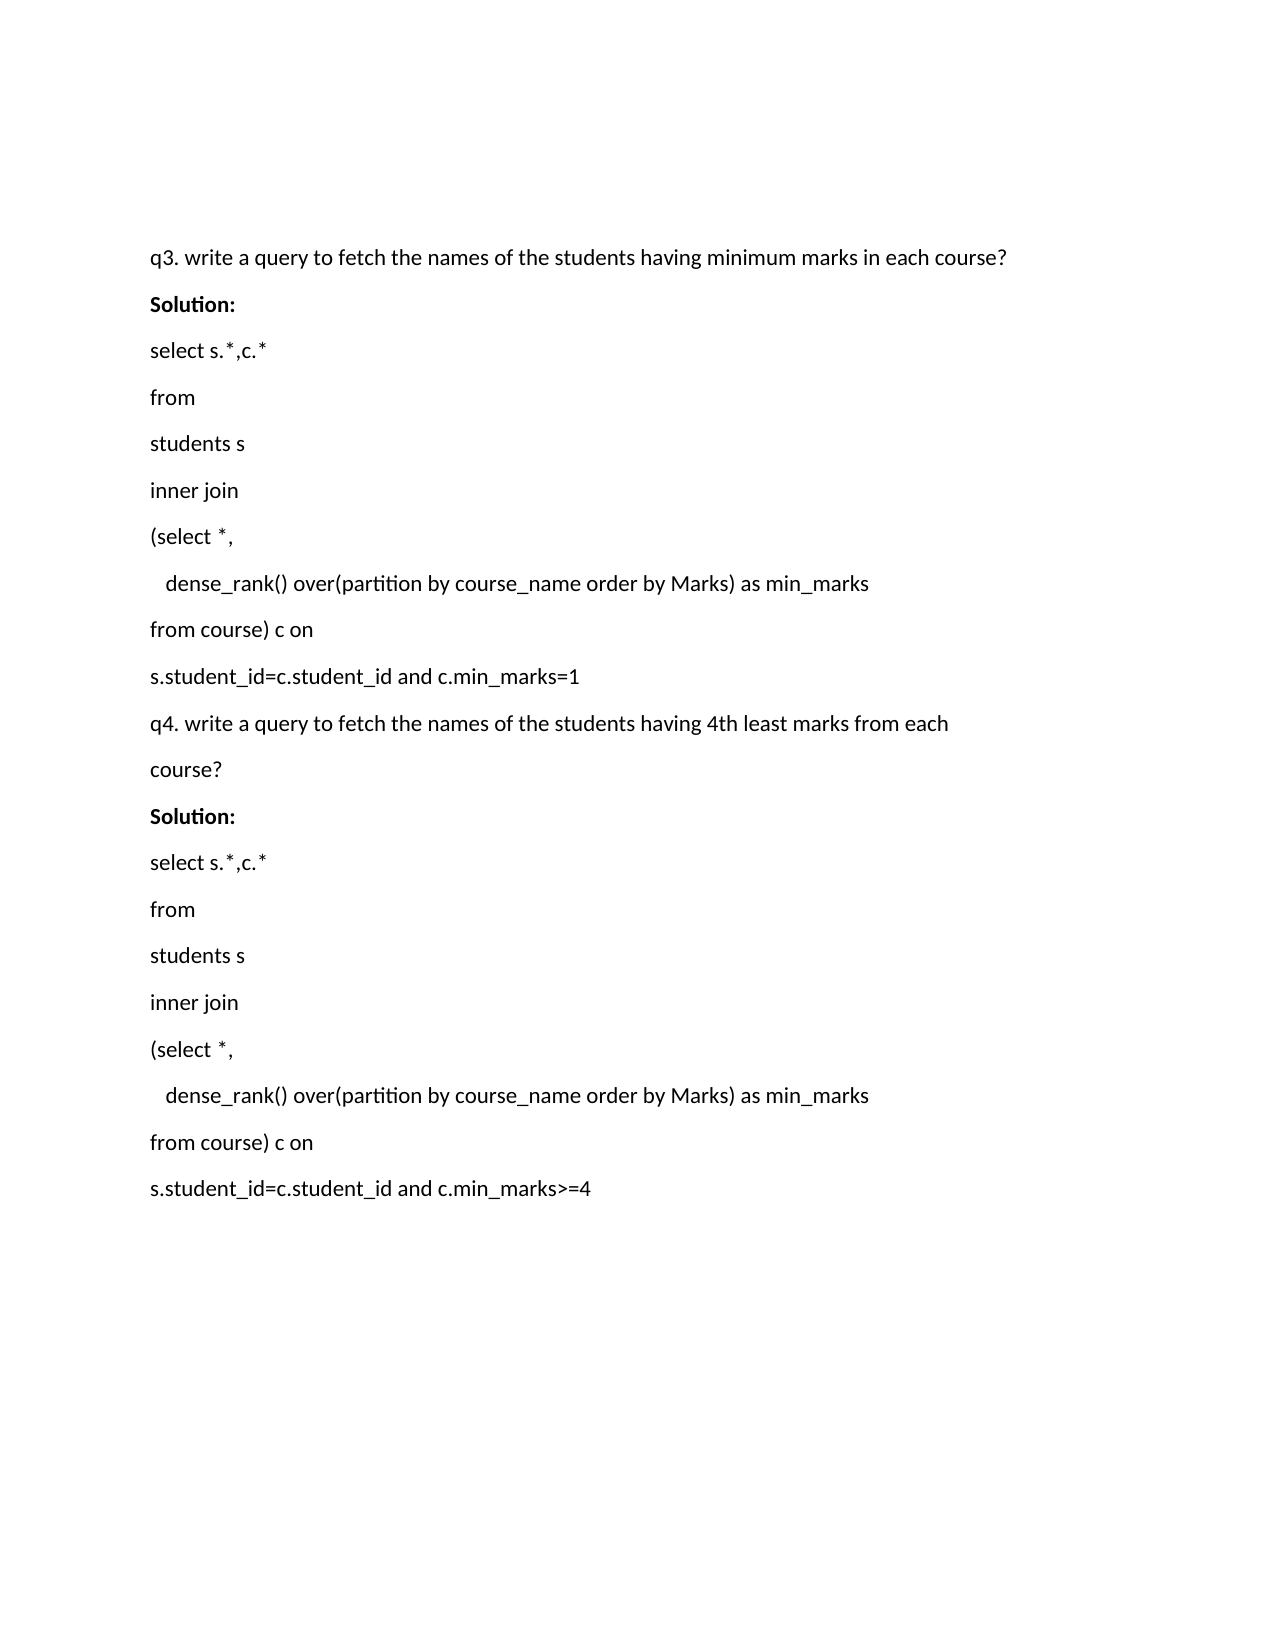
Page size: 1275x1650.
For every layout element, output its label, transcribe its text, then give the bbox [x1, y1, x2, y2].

text s.student_id=c.student_id and c.min_marks>=4 [150, 1174, 1125, 1202]
text (select *, [150, 1035, 1125, 1063]
text from [150, 895, 1125, 923]
text inner join [150, 476, 1125, 504]
text inner join [150, 988, 1125, 1016]
text q3. write a query to fetch the names of the students having minimum marks in each course? [150, 243, 1125, 271]
text students s [150, 942, 1125, 969]
text dense_rank() over(partition by course_name order by Marks) as min_marks [150, 569, 1125, 597]
text from course) c on [150, 616, 1125, 644]
text course? [150, 755, 1125, 783]
text from [150, 383, 1125, 411]
text from course) c on [150, 1128, 1125, 1156]
text q4. write a query to fetch the names of the students having 4th least marks from each [150, 709, 1125, 737]
text Solution: [150, 290, 1125, 318]
text dense_rank() over(partition by course_name order by Marks) as min_marks [150, 1081, 1125, 1109]
text (select *, [150, 522, 1125, 551]
text Solution: [150, 802, 1125, 830]
text select s.*,c.* [150, 336, 1125, 364]
text students s [150, 429, 1125, 457]
text s.student_id=c.student_id and c.min_marks=1 [150, 662, 1125, 690]
text select s.*,c.* [150, 848, 1125, 876]
